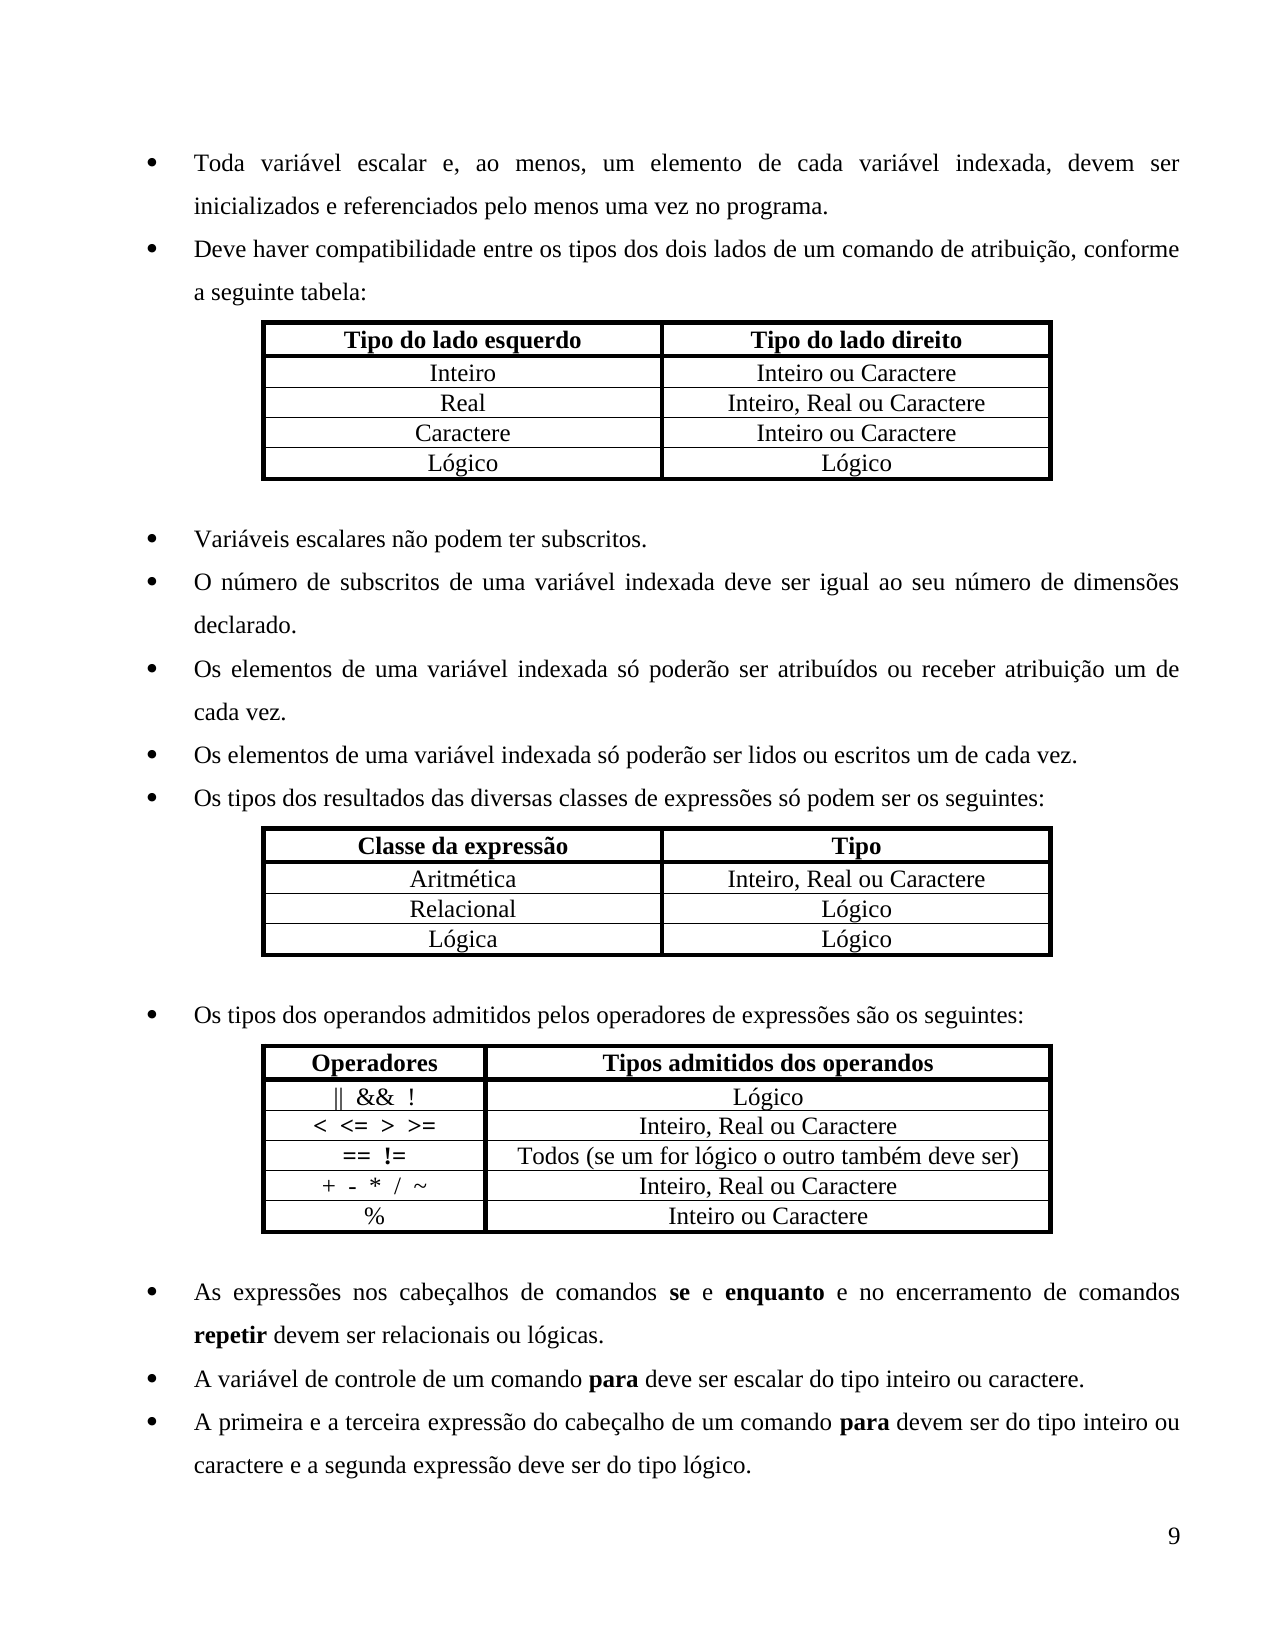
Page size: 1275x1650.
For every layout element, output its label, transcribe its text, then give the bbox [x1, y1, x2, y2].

table_header Operadores [266, 1048, 483, 1077]
table_cell Lógico [664, 448, 1048, 476]
list Os tipos dos resultados das diversas classes de expressões só podem ser os seguintes: [148, 783, 1181, 812]
table_cell Lógica [266, 924, 660, 953]
list Toda variável escalar e, ao menos, um elemento de cada variável indexada, devem ser inicializados e referenciados pelo menos uma vez no programa. [148, 148, 1181, 219]
table_header Tipo [664, 831, 1048, 859]
list A variável de controle de um comando para deve ser escalar do tipo inteiro ou caractere. [148, 1364, 1181, 1392]
table_cell || && ! [266, 1082, 483, 1110]
list Os elementos de uma variável indexada só poderão ser lidos ou escritos um de cada vez. [148, 740, 1181, 769]
list O número de subscritos de uma variável indexada deve ser igual ao seu número de dimensões declarado. [148, 567, 1181, 639]
table_cell < <= > >= [266, 1111, 483, 1140]
table_cell Inteiro [266, 358, 660, 387]
table_header Tipo do lado esquerdo [266, 325, 660, 354]
list Os tipos dos operandos admitidos pelos operadores de expressões são os seguintes: [148, 1000, 1181, 1029]
list Variáveis escalares não podem ter subscritos. [148, 524, 1181, 553]
table_cell Todos (se um for lógico o outro também deve ser) [488, 1141, 1048, 1170]
table_header Classe da expressão [266, 831, 660, 859]
table_cell Inteiro ou Caractere [664, 358, 1048, 387]
list As expressões nos cabeçalhos de comandos se e enquanto e no encerramento de comandos repetir devem ser relacionais ou lógicas. [148, 1277, 1181, 1349]
table_cell Inteiro ou Caractere [664, 418, 1048, 447]
table_cell Lógico [664, 924, 1048, 953]
table_cell Inteiro, Real ou Caractere [664, 388, 1048, 417]
table_cell Lógico [488, 1082, 1048, 1110]
table_cell == != [266, 1141, 483, 1170]
table_cell Aritmética [266, 864, 660, 893]
table_cell Lógico [266, 448, 660, 476]
table_cell Real [266, 388, 660, 417]
list A primeira e a terceira expressão do cabeçalho de um comando para devem ser do tipo inteiro ou caractere e a segunda expressão deve ser do tipo lógico. [148, 1407, 1181, 1479]
table_cell Caractere [266, 418, 660, 447]
table_cell Inteiro, Real ou Caractere [664, 864, 1048, 893]
table_header Tipos admitidos dos operandos [488, 1048, 1048, 1077]
table_cell Inteiro, Real ou Caractere [488, 1111, 1048, 1140]
table_header Tipo do lado direito [664, 325, 1048, 354]
table_cell Inteiro, Real ou Caractere [488, 1171, 1048, 1200]
list Os elementos de uma variável indexada só poderão ser atribuídos ou receber atribuição um de cada vez. [148, 654, 1181, 726]
table_cell Lógico [664, 894, 1048, 923]
table_cell % [266, 1201, 483, 1229]
table_cell Inteiro ou Caractere [488, 1201, 1048, 1229]
list Deve haver compatibilidade entre os tipos dos dois lados de um comando de atribuição, conforme a seguinte tabela: [148, 234, 1181, 306]
table_cell + - * / ~ [266, 1171, 483, 1200]
table_cell Relacional [266, 894, 660, 923]
